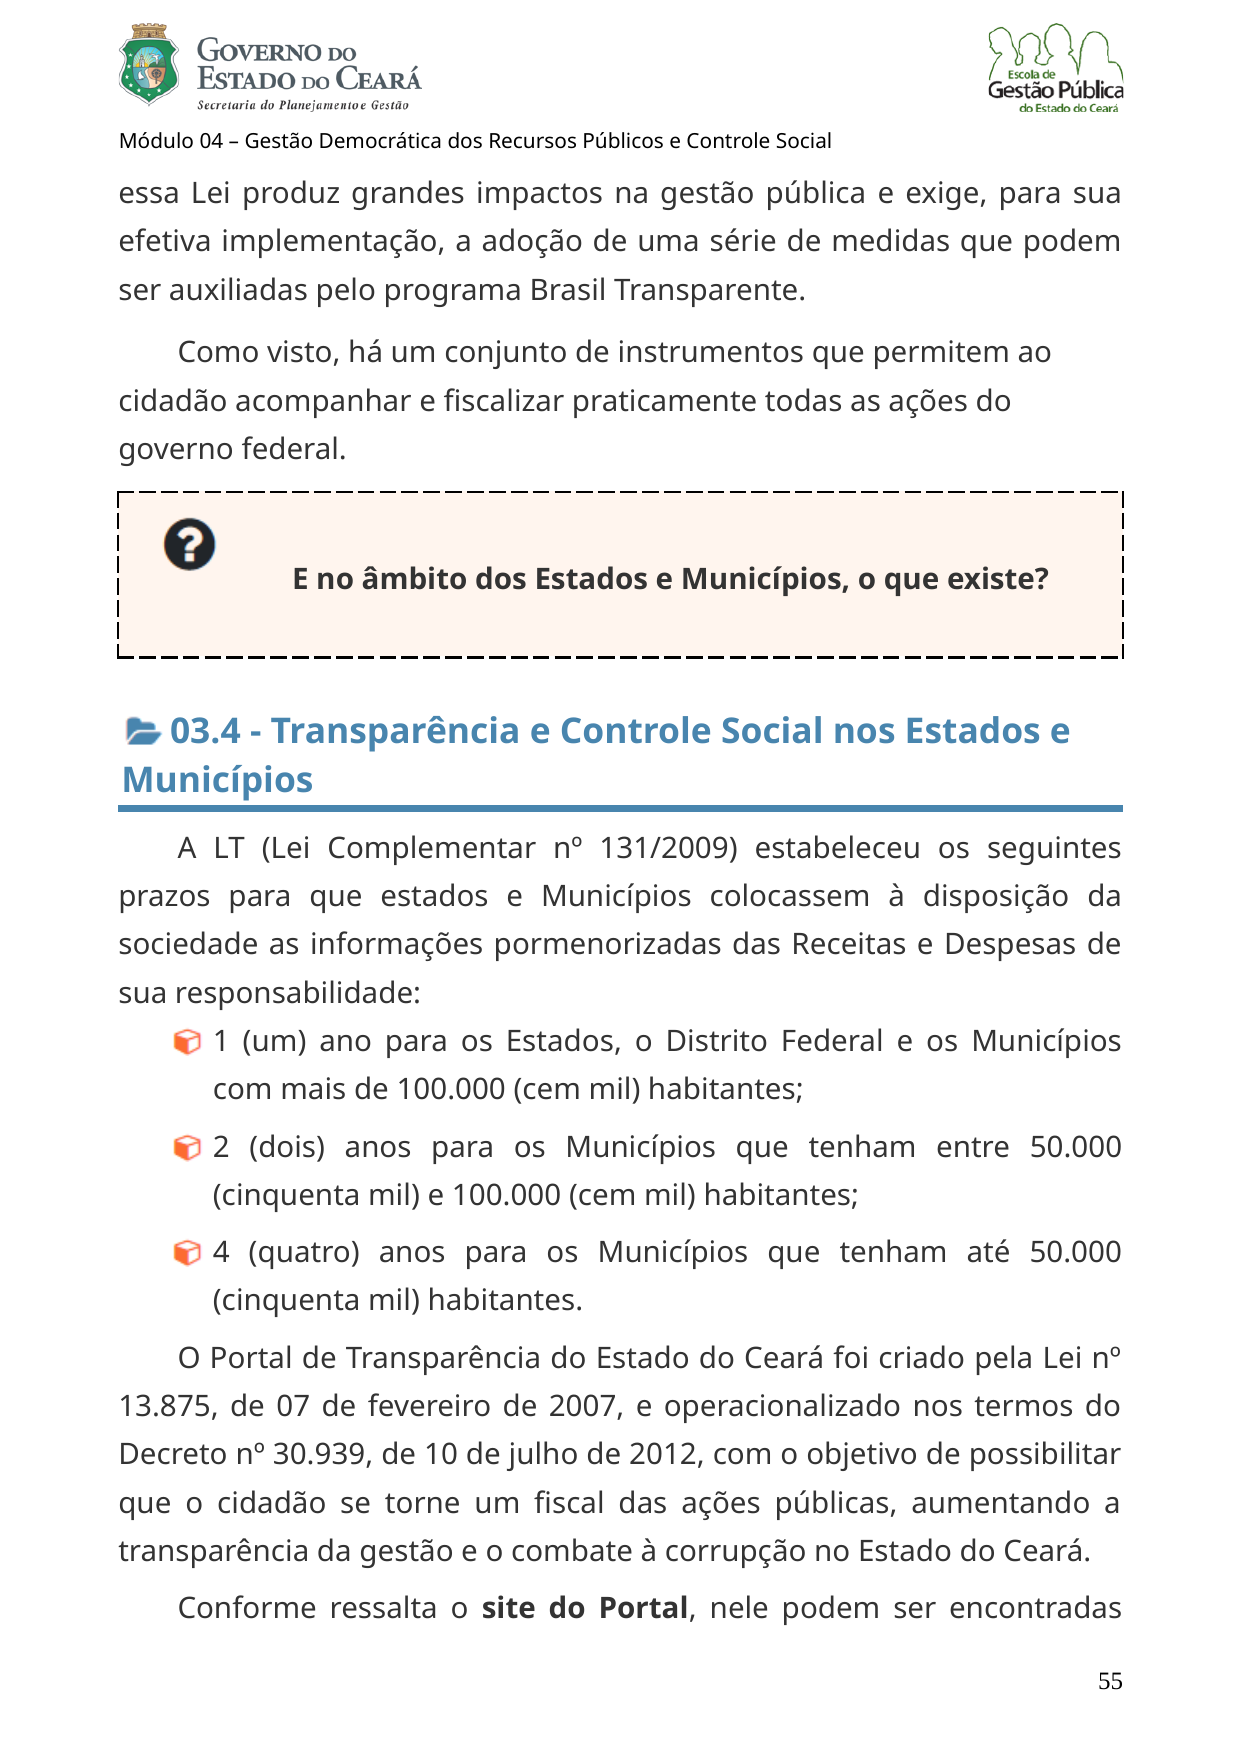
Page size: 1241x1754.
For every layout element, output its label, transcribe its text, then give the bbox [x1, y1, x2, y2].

picture [152, 512, 232, 579]
list 4 (quatro) anos para os Municípios que tenham até 50.000 (cinquenta mil) habitantes. [177, 1231, 1123, 1319]
picture [172, 1026, 204, 1056]
text essa Lei produz grandes impactos na gestão pública e exige, para sua efetiva implementação, a adoção de uma série de medidas que podem ser auxiliadas pelo programa Brasil Transparente. [118, 172, 1123, 309]
text Conforme ressalta o site do Portal, nele podem ser encontradas [118, 1587, 1123, 1627]
subtitle 03.4 - Transparência e Controle Social nos Estados e Municípios [118, 703, 1123, 805]
picture [172, 1237, 204, 1267]
list 1 (um) ano para os Estados, o Distrito Federal e os Municípios com mais de 100.000 (cem mil) habitantes; [177, 1020, 1123, 1108]
text O Portal de Transparência do Estado do Ceará foi criado pela Lei nº 13.875, de 07 de fevereiro de 2007, e operacionalizado nos termos do Decreto nº 30.939, de 10 de julho de 2012, com o objetivo de possibilitar que o cidadão se torne um fiscal das ações públicas, aumentando a transparência da gestão e o combate à corrupção no Estado do Ceará. [118, 1336, 1123, 1570]
list 2 (dois) anos para os Municípios que tenham entre 50.000 (cinquenta mil) e 100.000 (cem mil) habitantes; [177, 1125, 1123, 1214]
picture [118, 23, 1124, 112]
table_header E no âmbito dos Estados e Municípios, o que existe? [118, 491, 1123, 656]
picture [123, 715, 167, 753]
text A LT (Lei Complementar nº 131/2009) estabeleceu os seguintes prazos para que estados e Municípios colocassem à disposição da sociedade as informações pormenorizadas das Receitas e Despesas de sua responsabilidade: [118, 826, 1123, 1012]
picture [172, 1131, 204, 1162]
text Como visto, há um conjunto de instrumentos que permitem ao cidadão acompanhar e fiscalizar praticamente todas as ações do governo federal. [118, 331, 1123, 468]
